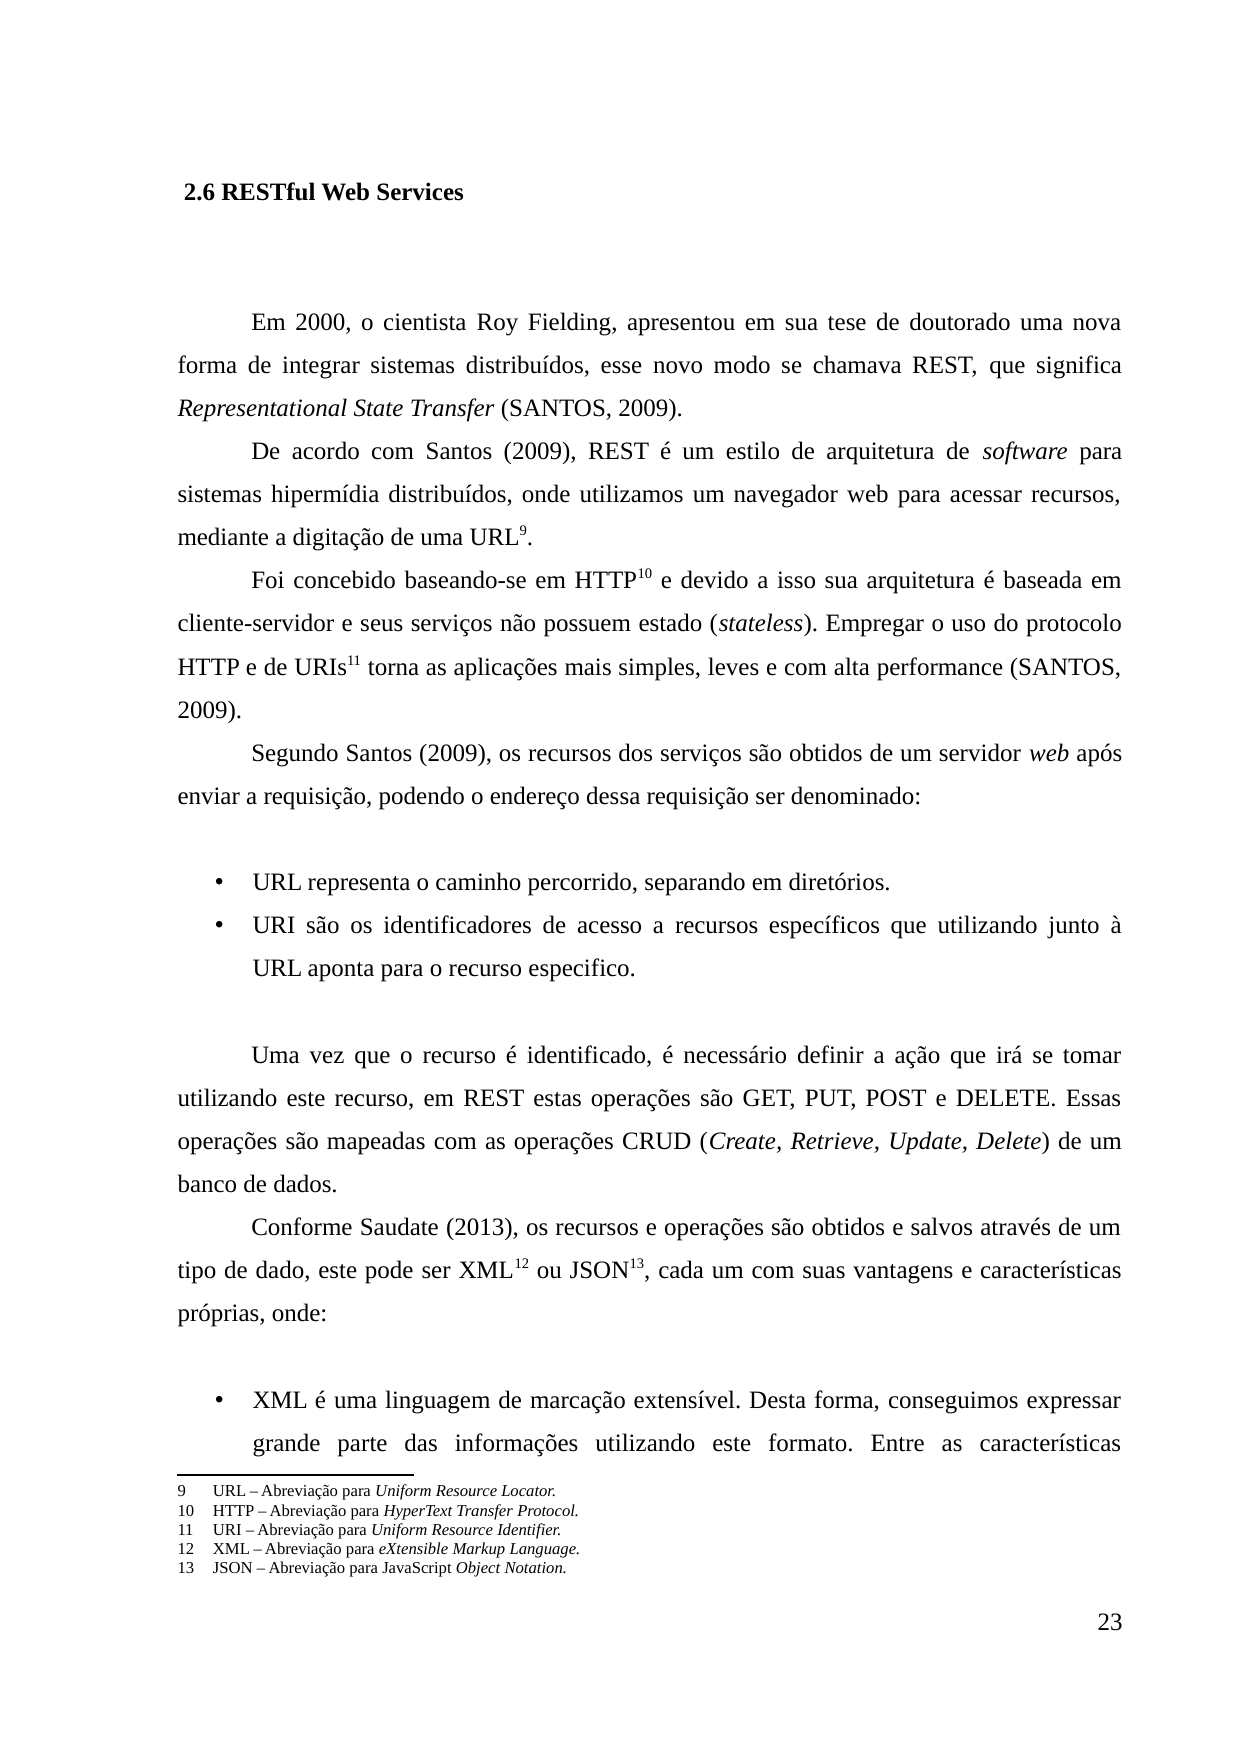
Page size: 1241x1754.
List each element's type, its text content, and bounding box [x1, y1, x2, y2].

text Conforme Saudate (2013), os recursos e operações são obtidos e salvos através de um tipo de dado, este pode ser XML ou JSON, cada um com suas vantagens e características próprias, onde: [177, 1212, 1122, 1327]
list URL representa o caminho percorrido, separando em diretórios. [215, 867, 1122, 896]
text Segundo Santos (2009), os recursos dos serviços são obtidos de um servidor web após enviar a requisição, podendo o endereço dessa requisição ser denominado: [177, 738, 1122, 810]
text De acordo com Santos (2009), REST é um estilo de arquitetura de software para sistemas hipermídia distribuídos, onde utilizamos um navegador web para acessar recursos, mediante a digitação de uma URL. [177, 436, 1122, 551]
text URI – Abreviação para Uniform Resource Identifier. [177, 1519, 1122, 1539]
text JSON – Abreviação para JavaScript Object Notation. [177, 1558, 1122, 1577]
text Foi concebido baseando-se em HTTP e devido a isso sua arquitetura é baseada em cliente-servidor e seus serviços não possuem estado (stateless). Empregar o uso do protocolo HTTP e de URIs torna as aplicações mais simples, leves e com alta performance (SANTOS, 2009). [177, 565, 1122, 723]
text HTTP – Abreviação para HyperText Transfer Protocol. [177, 1500, 1122, 1519]
list XML é uma linguagem de marcação extensível. Desta forma, conseguimos expressar grande parte das informações utilizando este formato. Entre as características [215, 1385, 1122, 1457]
text Em 2000, o cientista Roy Fielding, apresentou em sua tese de doutorado uma nova forma de integrar sistemas distribuídos, esse novo modo se chamava REST, que significa Representational State Transfer (SANTOS, 2009). [177, 307, 1122, 422]
text XML – Abreviação para eXtensible Markup Language. [177, 1539, 1122, 1558]
subtitle RESTful Web Services [177, 177, 1122, 206]
text URL – Abreviação para Uniform Resource Locator. [177, 1481, 1122, 1500]
text Uma vez que o recurso é identificado, é necessário definir a ação que irá se tomar utilizando este recurso, em REST estas operações são GET, PUT, POST e DELETE. Essas operações são mapeadas com as operações CRUD (Create, Retrieve, Update, Delete) de um banco de dados. [177, 1040, 1122, 1198]
list URI são os identificadores de acesso a recursos específicos que utilizando junto à URL aponta para o recurso especifico. [215, 910, 1122, 982]
